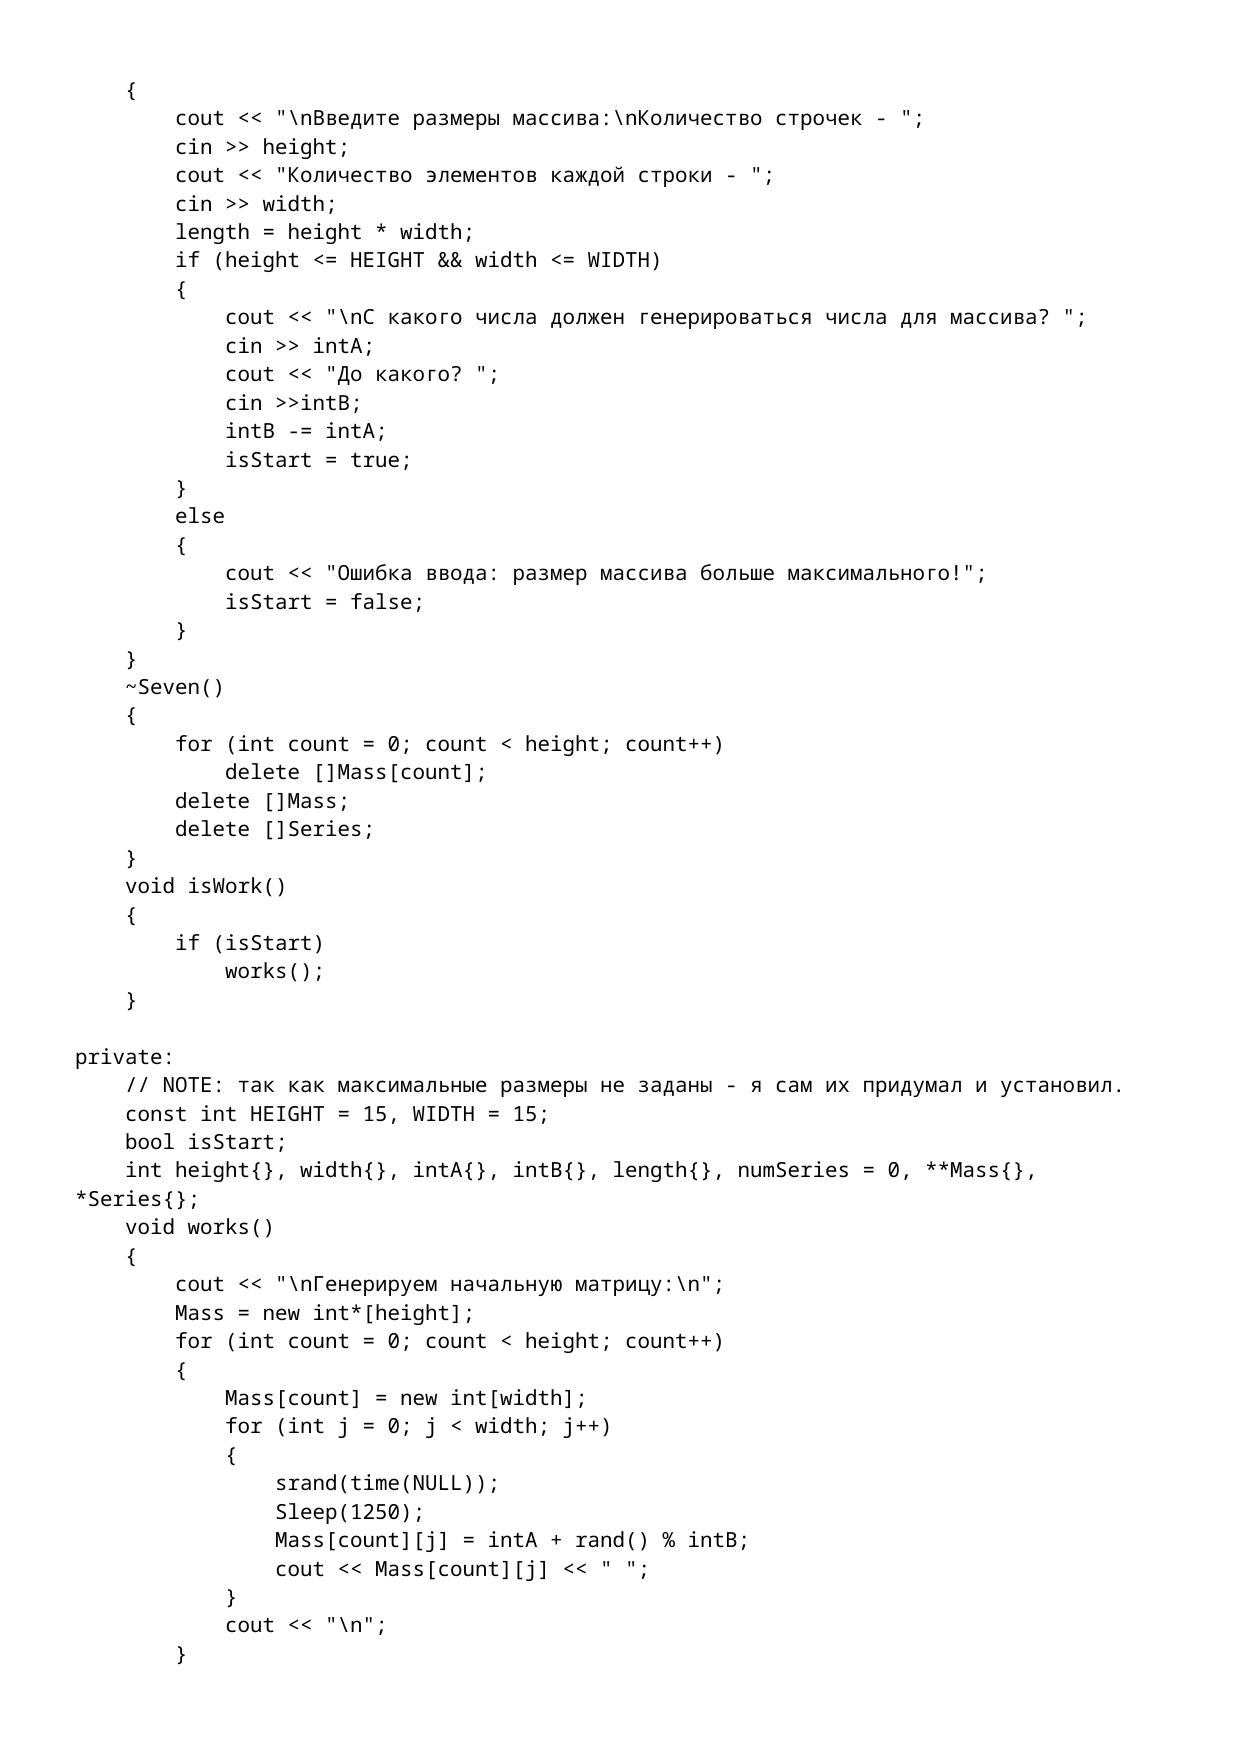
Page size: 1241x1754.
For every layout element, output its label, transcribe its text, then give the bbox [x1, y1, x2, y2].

text { cout << "\nВведите размеры массива:\nКоличество строчек - "; cin >> height; cout << "Количество элементов каждой строки - "; cin >> width; length = height * width; if (height <= HEIGHT && width <= WIDTH) { cout << "\nС какого числа должен генерироваться числа для массива? "; cin >> intA; cout << "До какого? "; cin >>intB; intB -= intA; isStart = true; } else { cout << "Ошибка ввода: размер массива больше максимального!"; isStart = false; } } ~Seven() { for (int count = 0; count < height; count++) delete []Mass[count]; delete []Mass; delete []Series; } void isWork() { if (isStart) works(); } private: // NOTE: так как максимальные размеры не заданы - я сам их придумал и установил. const int HEIGHT = 15, WIDTH = 15; bool isStart; int height{}, width{}, intA{}, intB{}, length{}, numSeries = 0, **Mass{}, *Series{}; void works() { cout << "\nГенерируем начальную матрицу:\n"; Mass = new int*[height]; for (int count = 0; count < height; count++) { Mass[count] = new int[width]; for (int j = 0; j < width; j++) { srand(time(NULL)); Sleep(1250); Mass[count][j] = intA + rand() % intB; cout << Mass[count][j] << " "; } cout << "\n"; } [75, 75, 1165, 1667]
